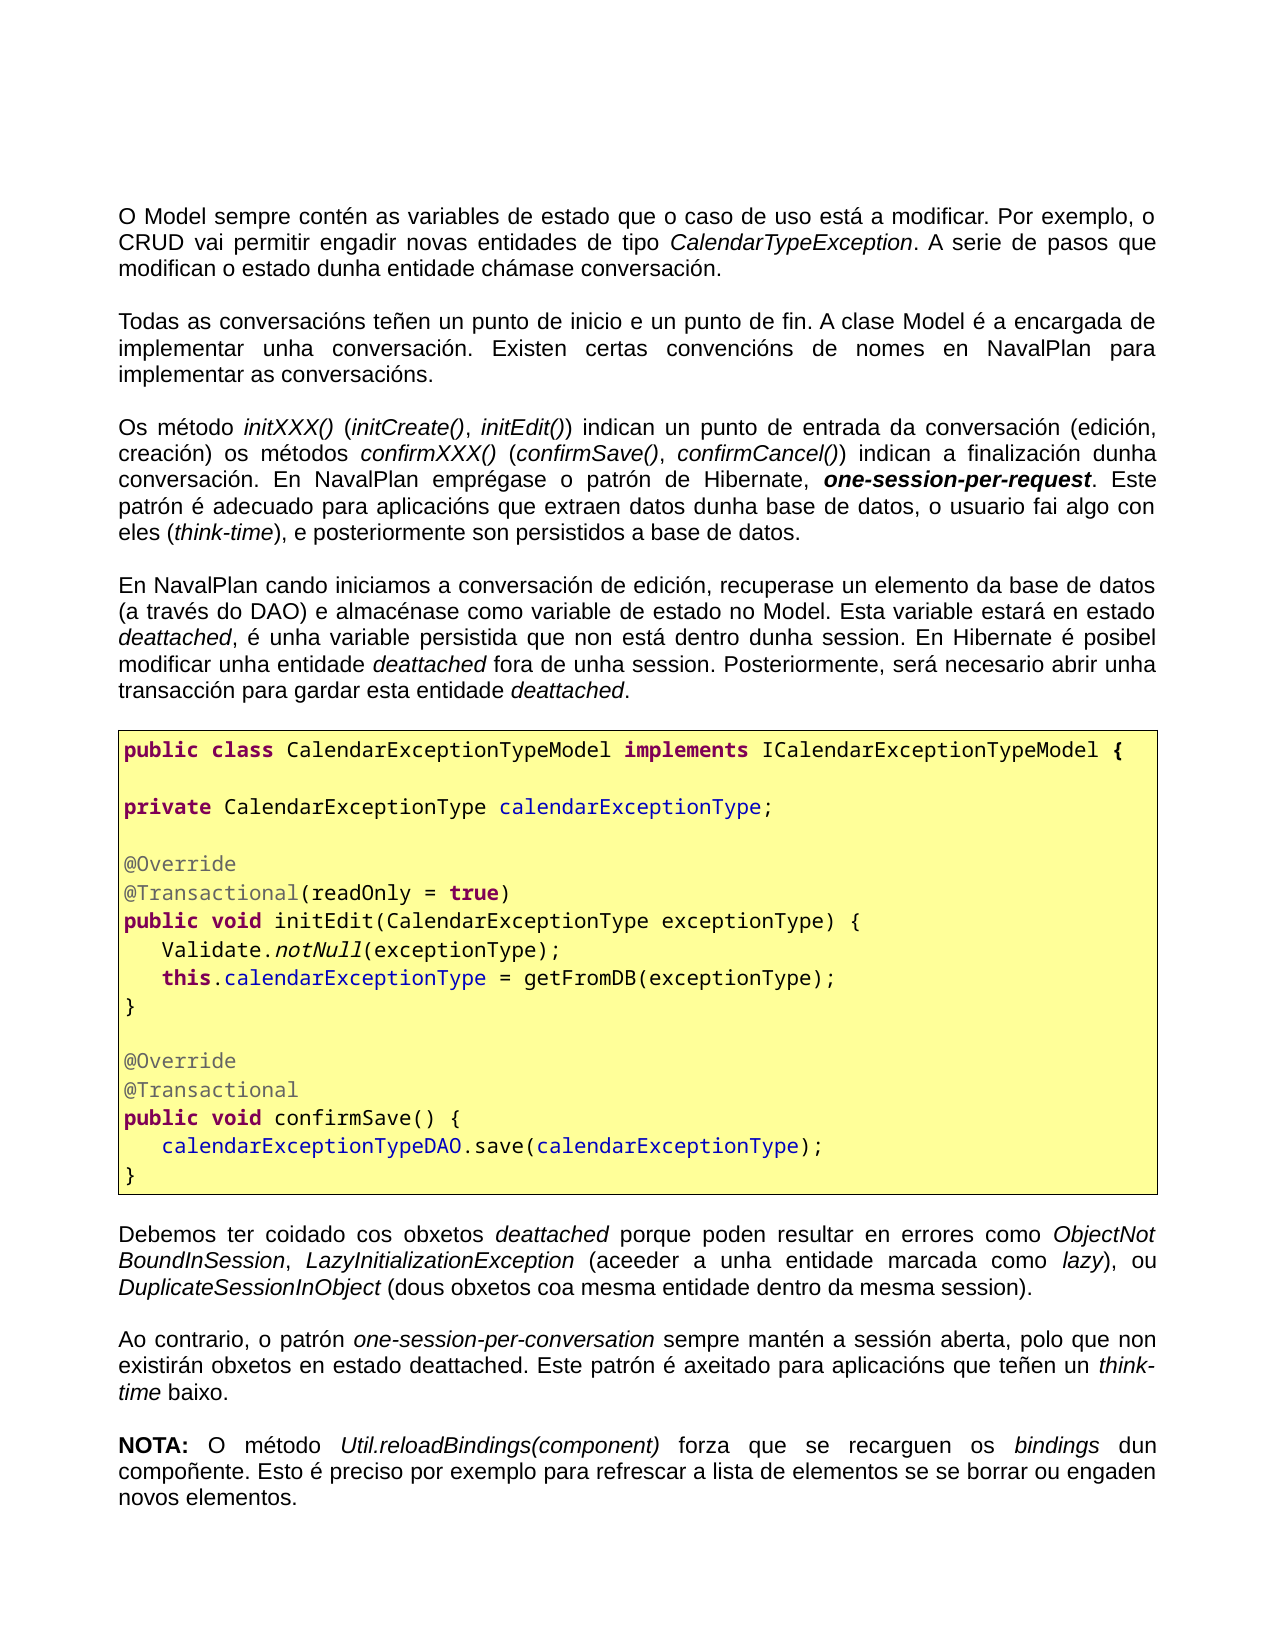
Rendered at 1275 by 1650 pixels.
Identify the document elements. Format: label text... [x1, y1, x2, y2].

text Ao contrario, o patrón one-session-per-conversation sempre mantén a sessión aberta, polo que non existirán obxetos en estado deattached. Este patrón é axeitado para aplicacións que teñen un think-time baixo. [118, 1326, 1157, 1405]
table_header public class CalendarExceptionTypeModel implements ICalendarExceptionTypeModel { private CalendarExceptionType calendarExceptionType; @Override @Transactional(readOnly = true) public void initEdit(CalendarExceptionType exceptionType) { Validate.notNull(exceptionType); this.calendarExceptionType = getFromDB(exceptionType); } @Override @Transactional public void confirmSave() { calendarExceptionTypeDAO.save(calendarExceptionType); } [119, 731, 1157, 1194]
text En NavalPlan cando iniciamos a conversación de edición, recuperase un elemento da base de datos (a través do DAO) e almacénase como variable de estado no Model. Esta variable estará en estado deattached, é unha variable persistida que non está dentro dunha session. En Hibernate é posibel modificar unha entidade deattached fora de unha session. Posteriormente, será necesario abrir unha transacción para gardar esta entidade deattached. [118, 572, 1157, 703]
text Os método initXXX() (initCreate(), initEdit()) indican un punto de entrada da conversación (edición, creación) os métodos confirmXXX() (confirmSave(), confirmCancel()) indican a finalización dunha conversación. En NavalPlan emprégase o patrón de Hibernate, one-session-per-request. Este patrón é adecuado para aplicacións que extraen datos dunha base de datos, o usuario fai algo con eles (think-time), e posteriormente son persistidos a base de datos. [118, 413, 1157, 545]
text Todas as conversacións teñen un punto de inicio e un punto de fin. A clase Model é a encargada de implementar unha conversación. Existen certas convencións de nomes en NavalPlan para implementar as conversacións. [118, 308, 1157, 387]
text Debemos ter coidado cos obxetos deattached porque poden resultar en errores como ObjectNot BoundInSession, LazyInitializationException (aceeder a unha entidade marcada como lazy), ou DuplicateSessionInObject (dous obxetos coa mesma entidade dentro da mesma session). [118, 1221, 1157, 1300]
text NOTA: O método Util.reloadBindings(component) forza que se recarguen os bindings dun compoñente. Esto é preciso por exemplo para refrescar a lista de elementos se se borrar ou engaden novos elementos. [118, 1432, 1157, 1511]
text O Model sempre contén as variables de estado que o caso de uso está a modificar. Por exemplo, o CRUD vai permitir engadir novas entidades de tipo CalendarTypeException. A serie de pasos que modifican o estado dunha entidade chámase conversación. [118, 203, 1157, 282]
